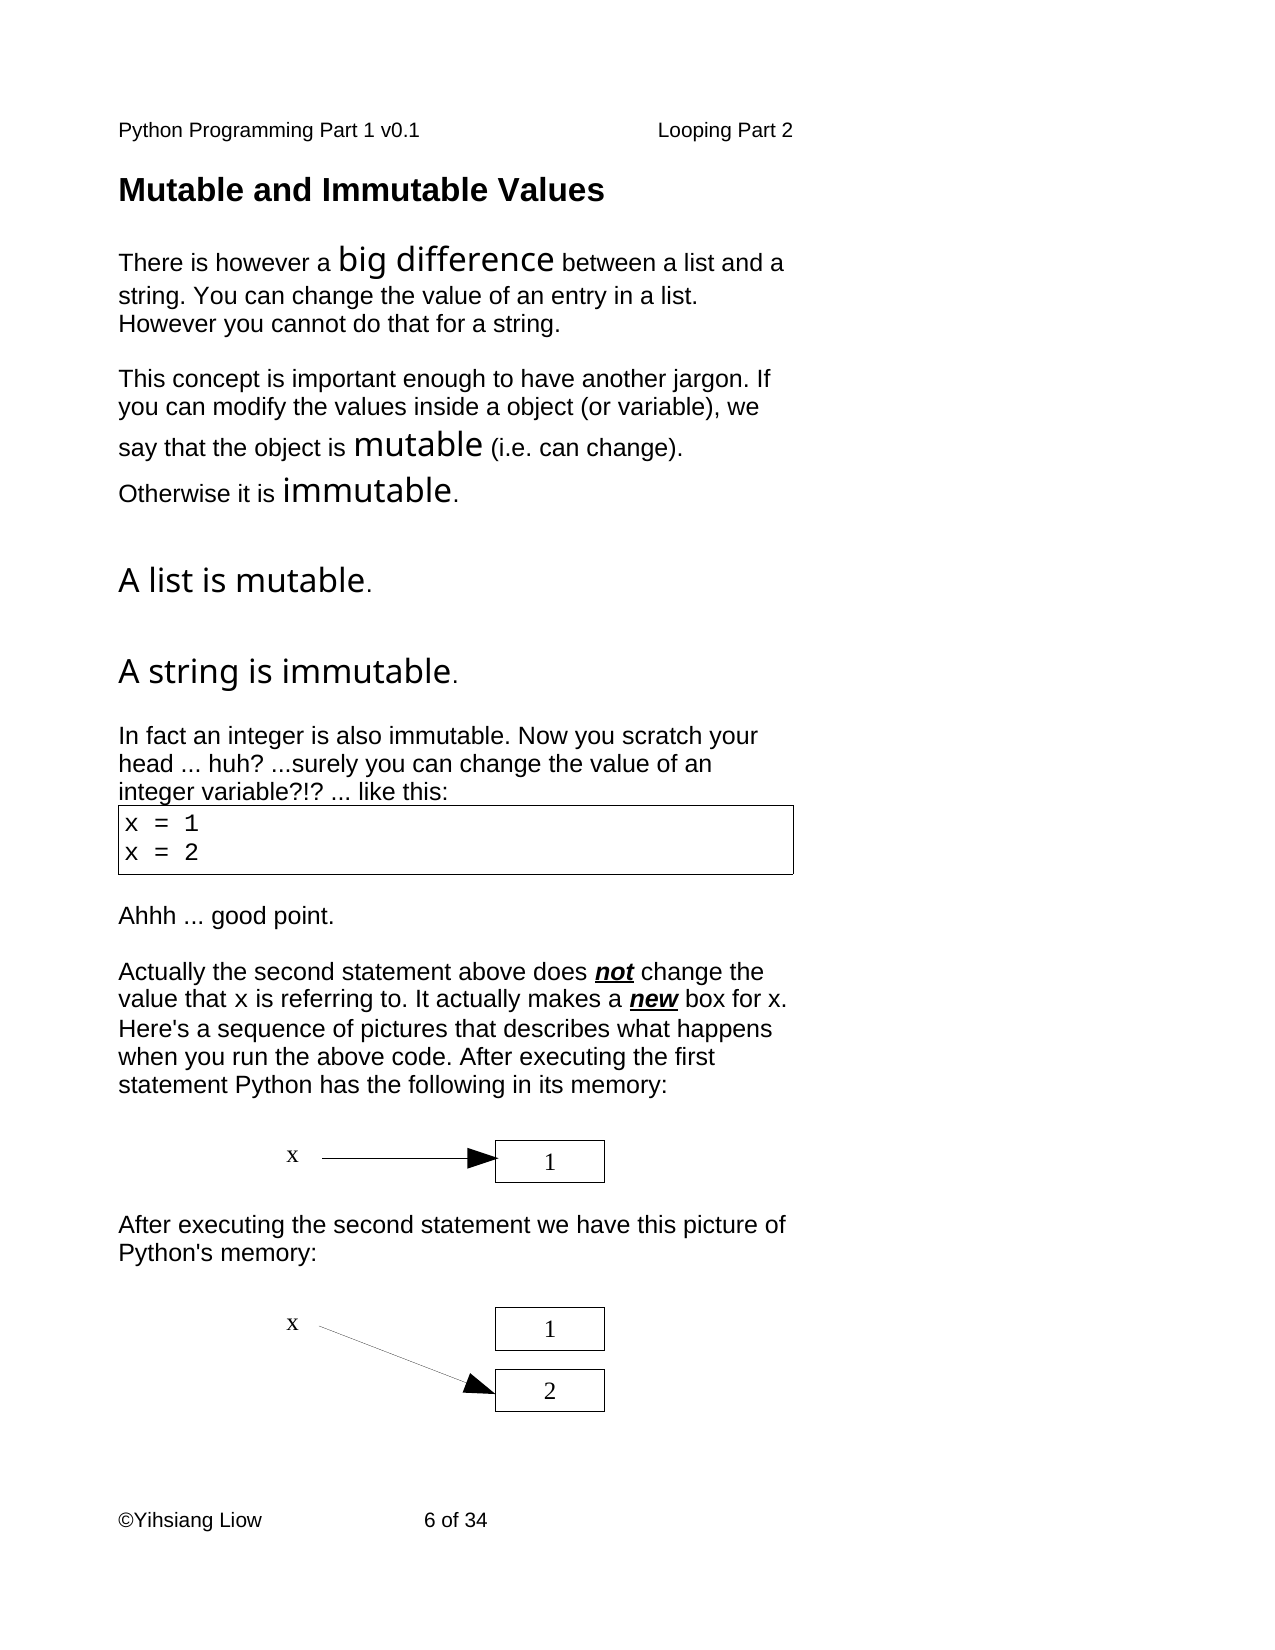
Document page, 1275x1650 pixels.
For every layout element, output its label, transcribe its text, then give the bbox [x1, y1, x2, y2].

text This concept is important enough to have another jargon. If you can modify the values inside a object (or variable), we say that the object is mutable (i.e. can change). Otherwise it is immutable. [118, 365, 793, 512]
text A list is mutable. [118, 557, 793, 603]
text There is however a big difference between a list and a string. You can change the value of an entry in a list. However you cannot do that for a string. [118, 236, 793, 337]
text In fact an integer is also immutable. Now you scratch your head ... huh? ...surely you can change the value of an integer variable?!? ... like this: [118, 721, 793, 805]
text A string is immutable. [118, 648, 793, 693]
text Actually the second statement above does not change the value that x is referring to. It actually makes a new box for x. Here's a sequence of pictures that describes what happens when you run the above code. After executing the first statement Python has the following in its memory: [118, 957, 793, 1099]
text Ahhh ... good point. [118, 901, 793, 929]
text After executing the second statement we have this picture of Python's memory: [118, 1211, 793, 1267]
text Mutable and Immutable Values [118, 171, 793, 208]
table_header x = 1 x = 2 [119, 806, 793, 873]
